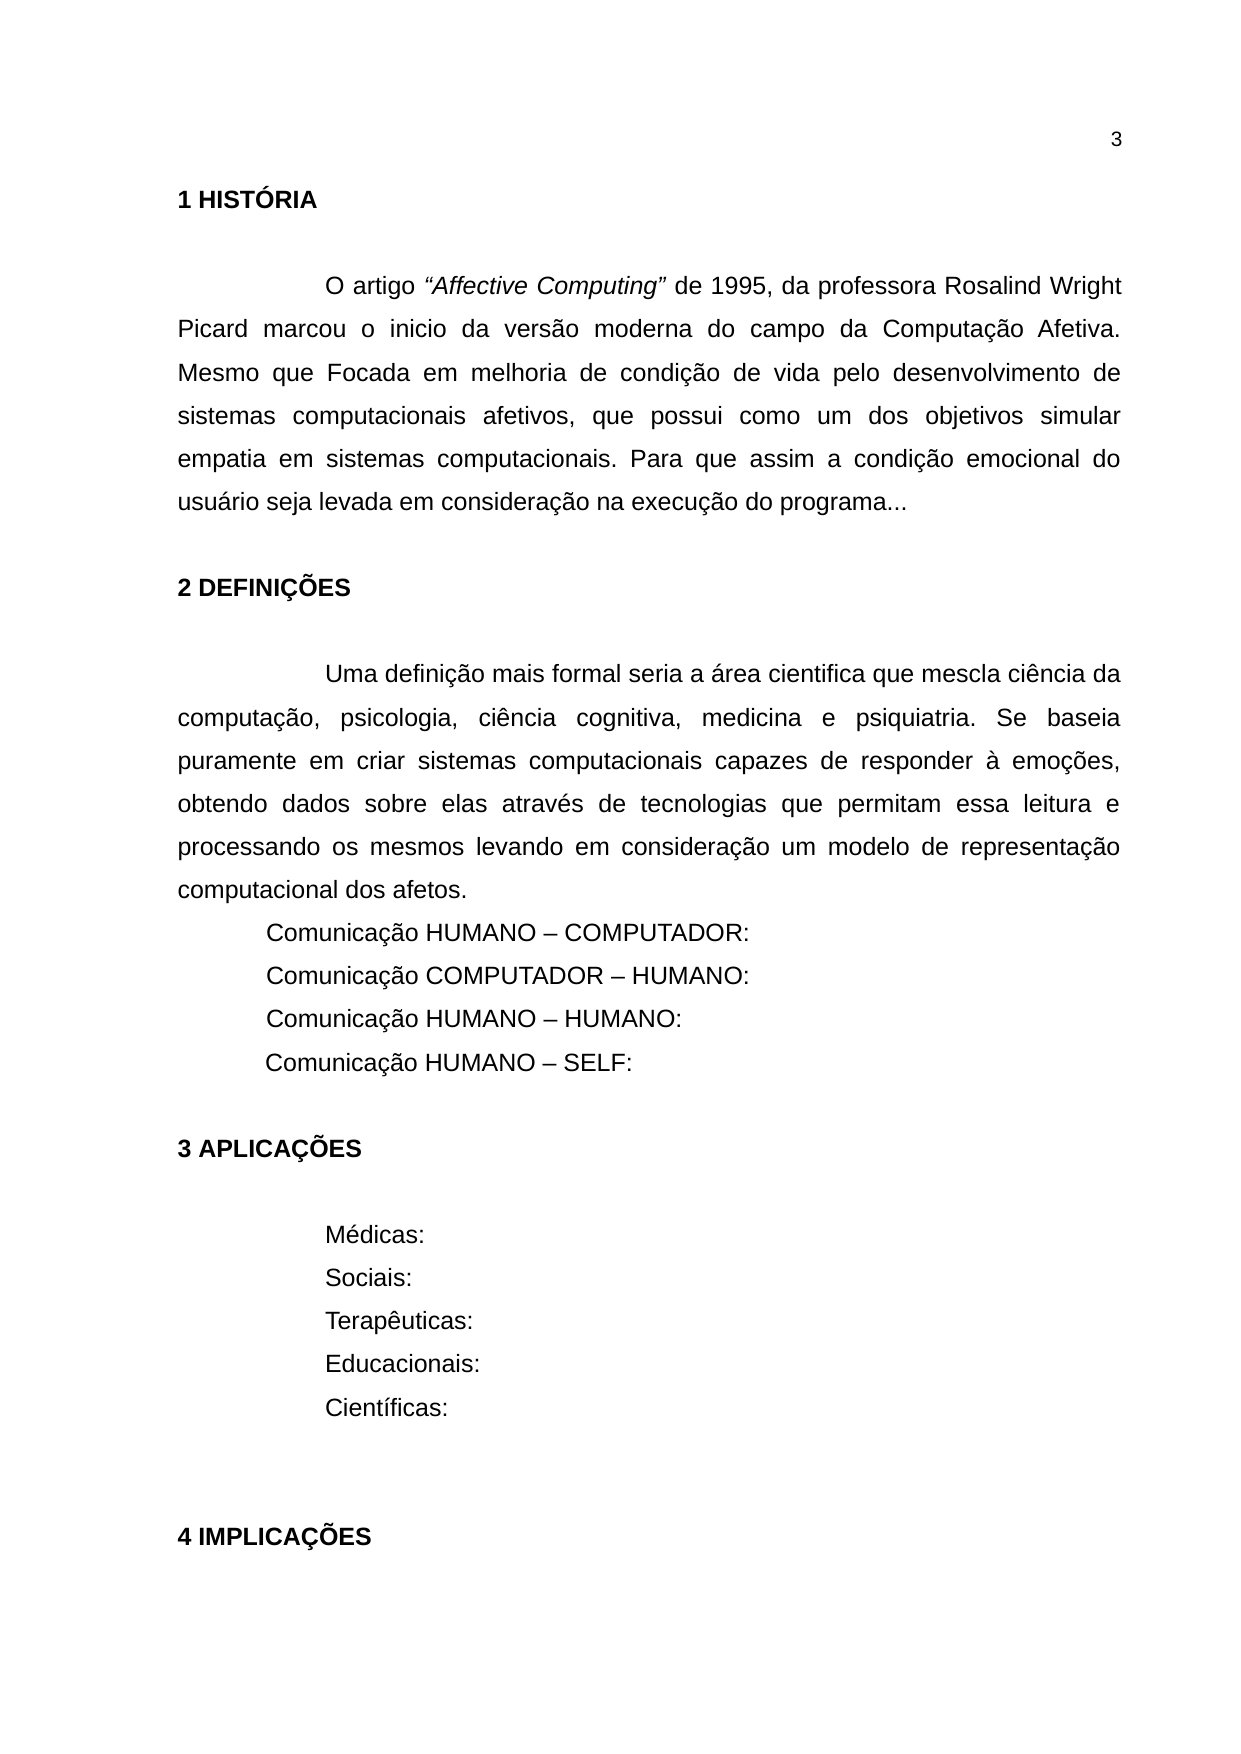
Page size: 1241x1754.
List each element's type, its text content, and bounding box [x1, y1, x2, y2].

text Médicas: [177, 1220, 1122, 1249]
subtitle Implicações [177, 1522, 1122, 1551]
text Sociais: [177, 1263, 1122, 1292]
text Científicas: [177, 1392, 1122, 1421]
text Comunicação HUMANO – SELF: [177, 1047, 1122, 1076]
text Uma definição mais formal seria a área cientifica que mescla ciência da computação, psicologia, ciência cognitiva, medicina e psiquiatria. Se baseia puramente em criar sistemas computacionais capazes de responder à emoções, obtendo dados sobre elas através de tecnologias que permitam essa leitura e processando os mesmos levando em consideração um modelo de representação computacional dos afetos. [177, 659, 1122, 904]
subtitle Definições [177, 573, 1122, 602]
text Comunicação HUMANO – HUMANO: [177, 1004, 1122, 1033]
text O artigo “Affective Computing” de 1995, da professora Rosalind Wright Picard marcou o inicio da versão moderna do campo da Computação Afetiva. Mesmo que Focada em melhoria de condição de vida pelo desenvolvimento de sistemas computacionais afetivos, que possui como um dos objetivos simular empatia em sistemas computacionais. Para que assim a condição emocional do usuário seja levada em consideração na execução do programa... [177, 271, 1122, 516]
subtitle História [177, 185, 1122, 214]
subtitle Aplicações [177, 1134, 1122, 1162]
text Terapêuticas: [177, 1306, 1122, 1335]
text Comunicação COMPUTADOR – HUMANO: [177, 961, 1122, 990]
text Comunicação HUMANO – COMPUTADOR: [177, 918, 1122, 947]
text Educacionais: [177, 1349, 1122, 1378]
